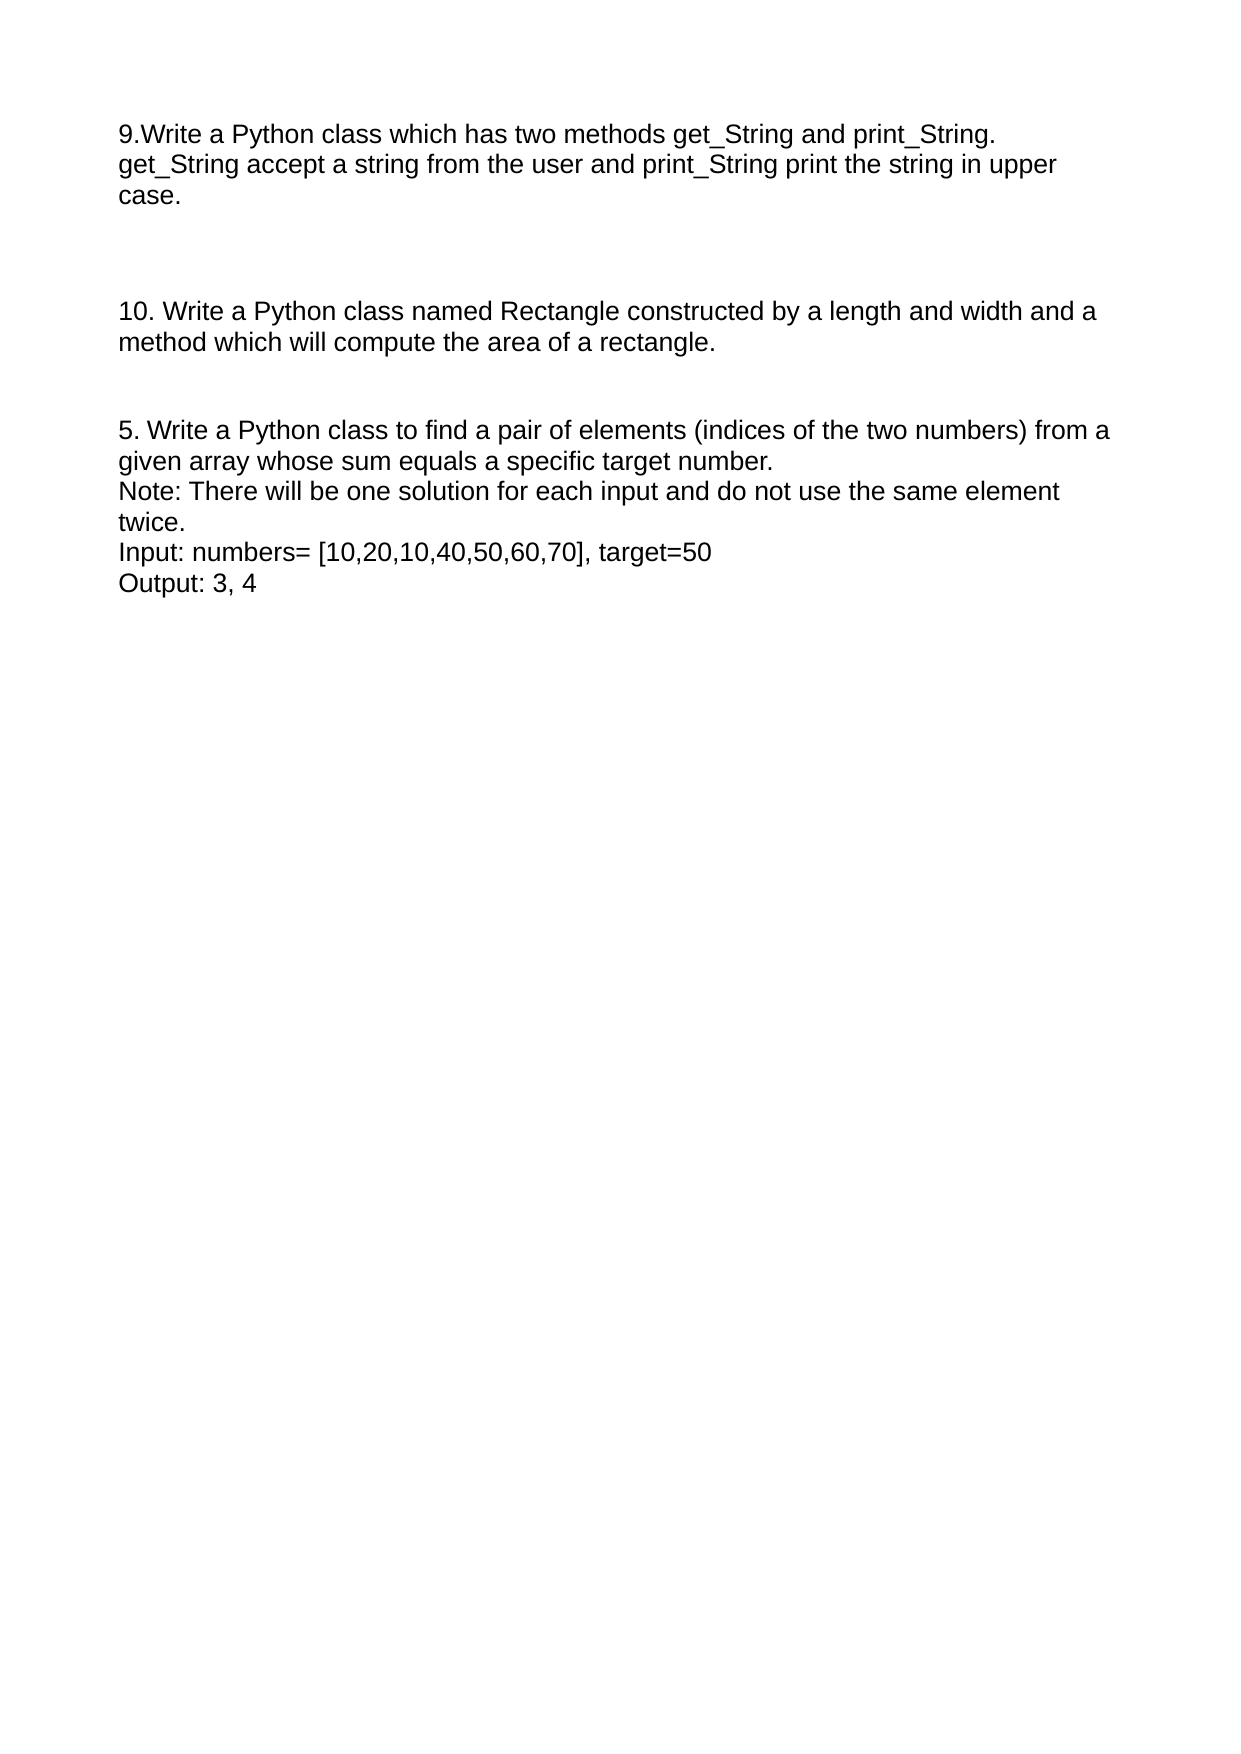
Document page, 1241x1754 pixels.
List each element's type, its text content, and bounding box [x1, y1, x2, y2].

text 9.Write a Python class which has two methods get_String and print_String. get_String accept a string from the user and print_String print the string in upper case. [118, 118, 1122, 210]
text 5. Write a Python class to find a pair of elements (indices of the two numbers) from a given array whose sum equals a specific target number. Note: There will be one solution for each input and do not use the same element twice. Input: numbers= [10,20,10,40,50,60,70], target=50 Output: 3, 4 [118, 414, 1122, 598]
text 10. Write a Python class named Rectangle constructed by a length and width and a method which will compute the area of a rectangle. [118, 296, 1122, 357]
